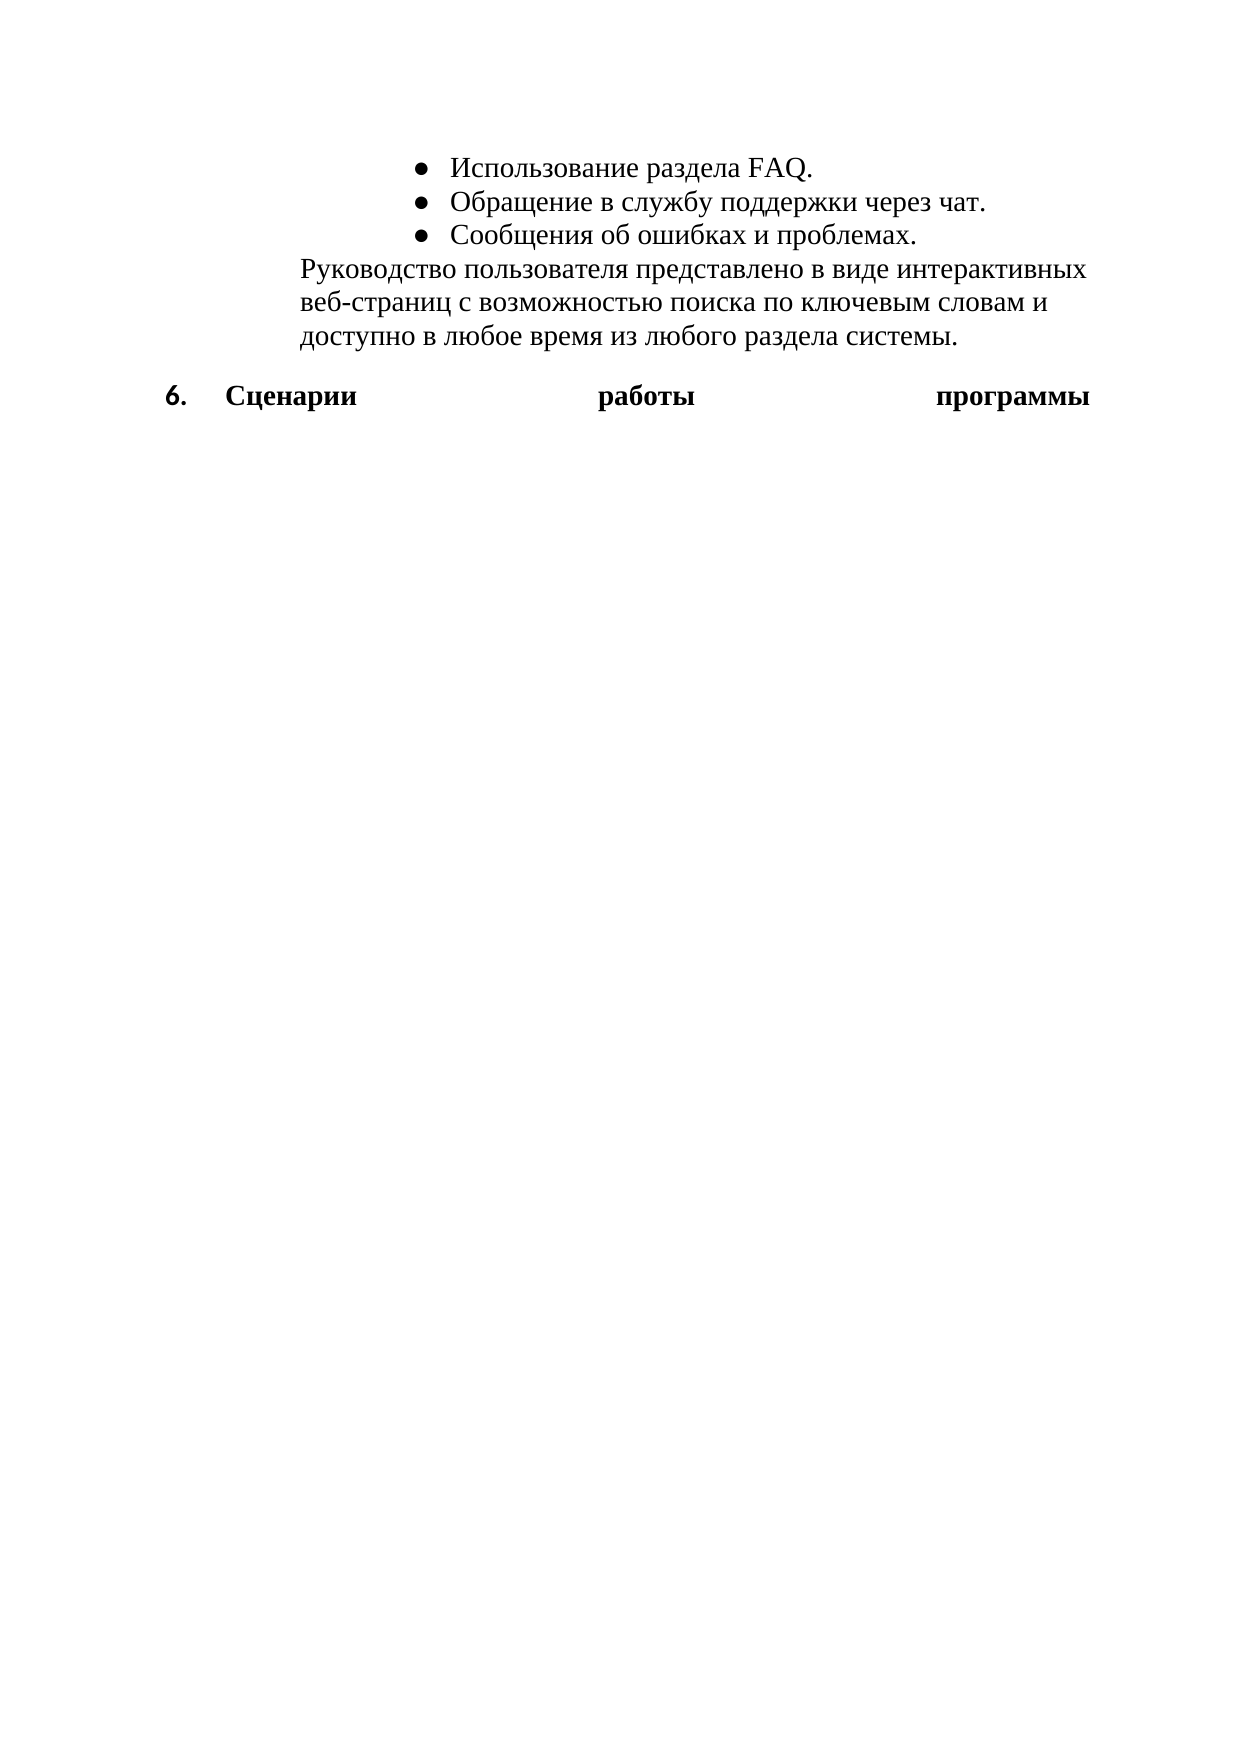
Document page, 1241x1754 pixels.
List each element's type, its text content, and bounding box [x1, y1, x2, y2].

list Обращение в службу поддержки через чат. [412, 184, 1090, 217]
list Сообщения об ошибках и проблемах. [412, 217, 1090, 251]
list Сценарии работы программы [187, 377, 1090, 412]
list Использование раздела FAQ. [412, 150, 1090, 184]
text Руководство пользователя представлено в виде интерактивных веб-страниц с возможностью поиска по ключевым словам и доступно в любое время из любого раздела системы. [300, 251, 1090, 352]
